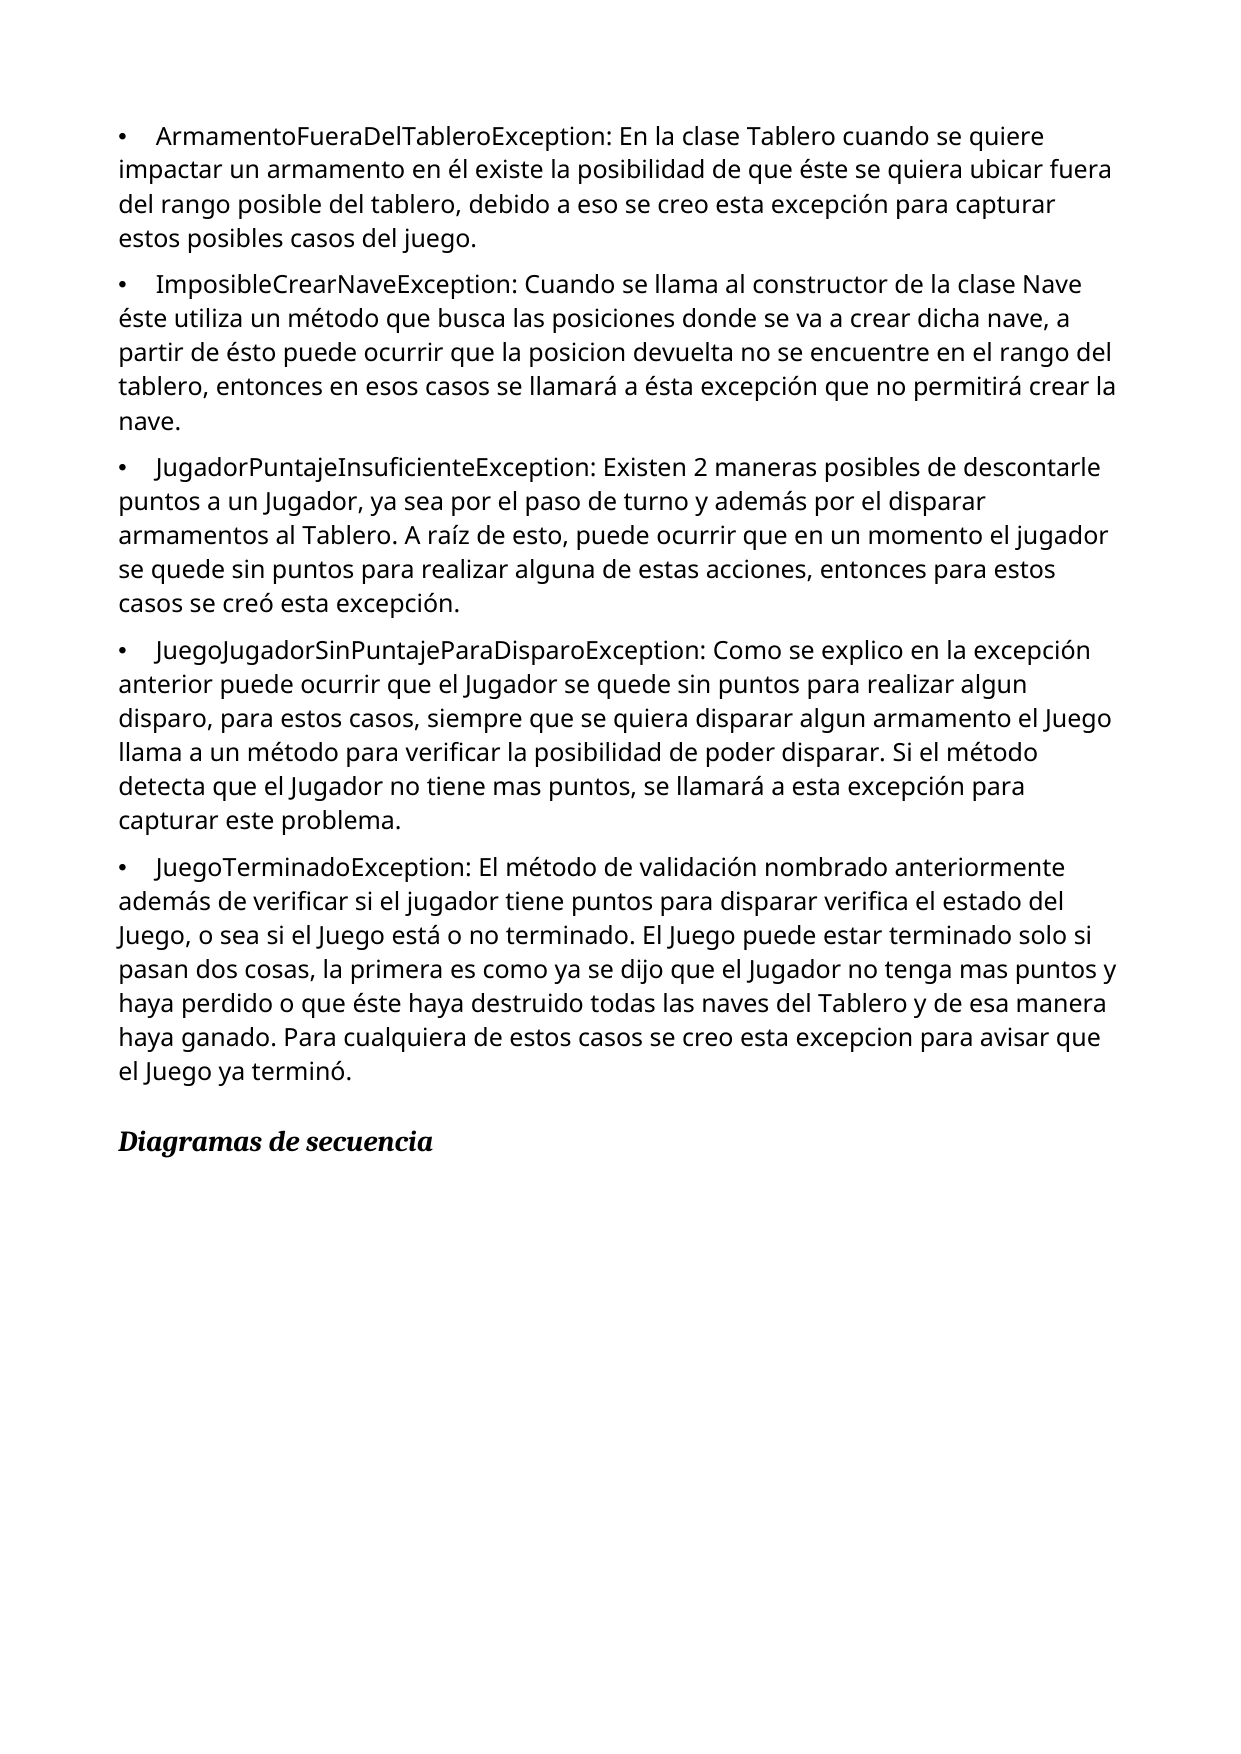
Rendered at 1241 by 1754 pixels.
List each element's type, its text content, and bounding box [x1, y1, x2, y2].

text Diagramas de secuencia [118, 1125, 1122, 1159]
list ArmamentoFueraDelTableroException: En la clase Tablero cuando se quiere impactar un armamento en él existe la posibilidad de que éste se quiera ubicar fuera del rango posible del tablero, debido a eso se creo esta excepción para capturar estos posibles casos del juego. [81, 118, 1122, 254]
list ImposibleCrearNaveException: Cuando se llama al constructor de la clase Nave éste utiliza un método que busca las posiciones donde se va a crear dicha nave, a partir de ésto puede ocurrir que la posicion devuelta no se encuentre en el rango del tablero, entonces en esos casos se llamará a ésta excepción que no permitirá crear la nave. [81, 267, 1122, 437]
list JuegoTerminadoException: El método de validación nombrado anteriormente además de verificar si el jugador tiene puntos para disparar verifica el estado del Juego, o sea si el Juego está o no terminado. El Juego puede estar terminado solo si pasan dos cosas, la primera es como ya se dijo que el Jugador no tenga mas puntos y haya perdido o que éste haya destruido todas las naves del Tablero y de esa manera haya ganado. Para cualquiera de estos casos se creo esta excepcion para avisar que el Juego ya terminó. [81, 849, 1122, 1088]
list JugadorPuntajeInsuficienteException: Existen 2 maneras posibles de descontarle puntos a un Jugador, ya sea por el paso de turno y además por el disparar armamentos al Tablero. A raíz de esto, puede ocurrir que en un momento el jugador se quede sin puntos para realizar alguna de estas acciones, entonces para estos casos se creó esta excepción. [81, 450, 1122, 620]
list JuegoJugadorSinPuntajeParaDisparoException: Como se explico en la excepción anterior puede ocurrir que el Jugador se quede sin puntos para realizar algun disparo, para estos casos, siempre que se quiera disparar algun armamento el Juego llama a un método para verificar la posibilidad de poder disparar. Si el método detecta que el Jugador no tiene mas puntos, se llamará a esta excepción para capturar este problema. [81, 632, 1122, 837]
